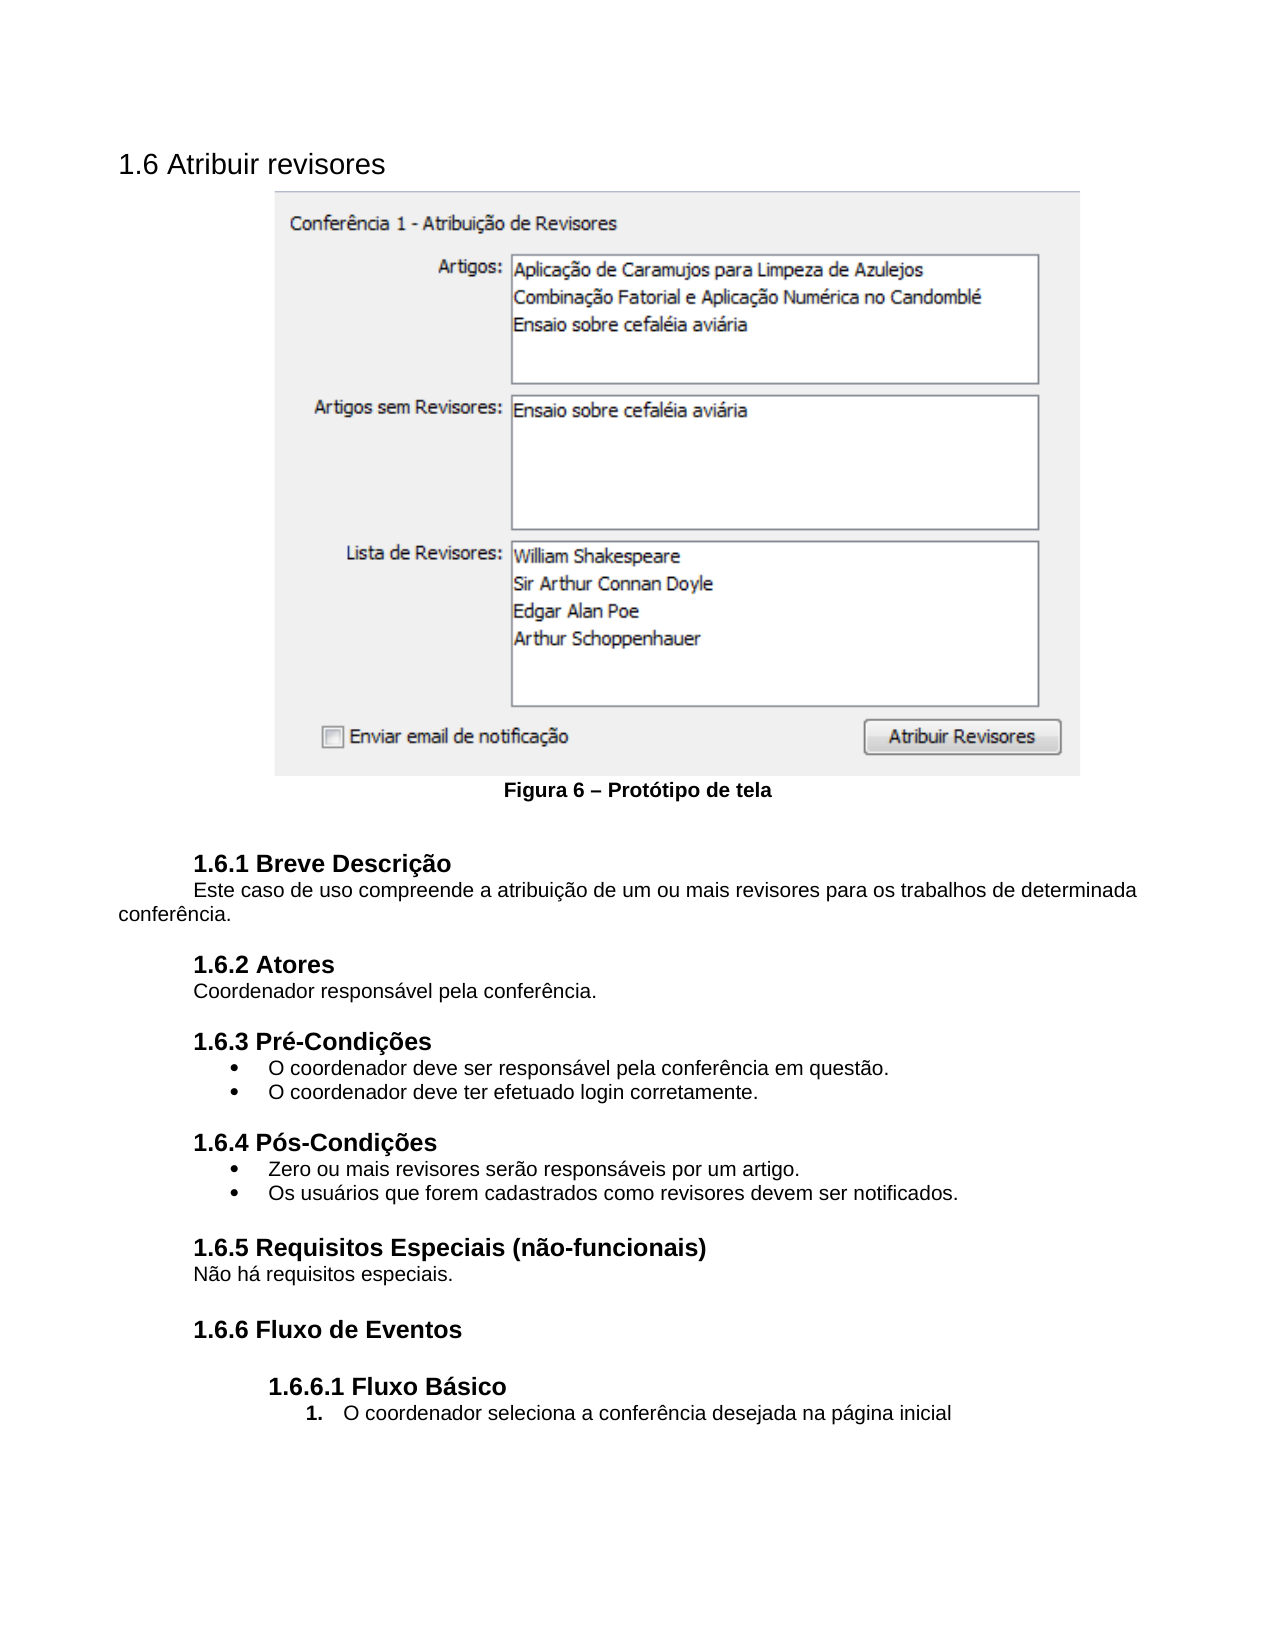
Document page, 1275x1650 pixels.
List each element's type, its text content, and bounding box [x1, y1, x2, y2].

list O coordenador deve ser responsável pela conferência em questão. [231, 1056, 1157, 1079]
text 1.6.3 Pré-Condições [118, 1027, 1157, 1056]
subtitle 1.6 Atribuir revisores [118, 147, 1157, 180]
text 1.6.1 Breve Descrição [118, 849, 1157, 878]
text Coordenador responsável pela conferência. [118, 979, 1157, 1003]
text Figura 6 – Protótipo de tela [118, 180, 1157, 802]
text 1.6.5 Requisitos Especiais (não-funcionais) [118, 1233, 1157, 1262]
picture [274, 191, 1081, 776]
text 1.6.6 Fluxo de Eventos [118, 1315, 1157, 1343]
text 1.6.6.1 Fluxo Básico [118, 1372, 1157, 1401]
list Os usuários que forem cadastrados como revisores devem ser notificados. [231, 1180, 1157, 1204]
text Não há requisitos especiais. [118, 1262, 1157, 1286]
text 1.6.4 Pós-Condições [118, 1128, 1157, 1156]
list O coordenador seleciona a conferência desejada na página inicial [306, 1401, 1157, 1425]
list O coordenador deve ter efetuado login corretamente. [231, 1079, 1157, 1104]
list Zero ou mais revisores serão responsáveis por um artigo. [231, 1156, 1157, 1180]
text 1.6.2 Atores [118, 950, 1157, 979]
text Este caso de uso compreende a atribuição de um ou mais revisores para os trabalhos de determinada conferência. [118, 878, 1157, 926]
